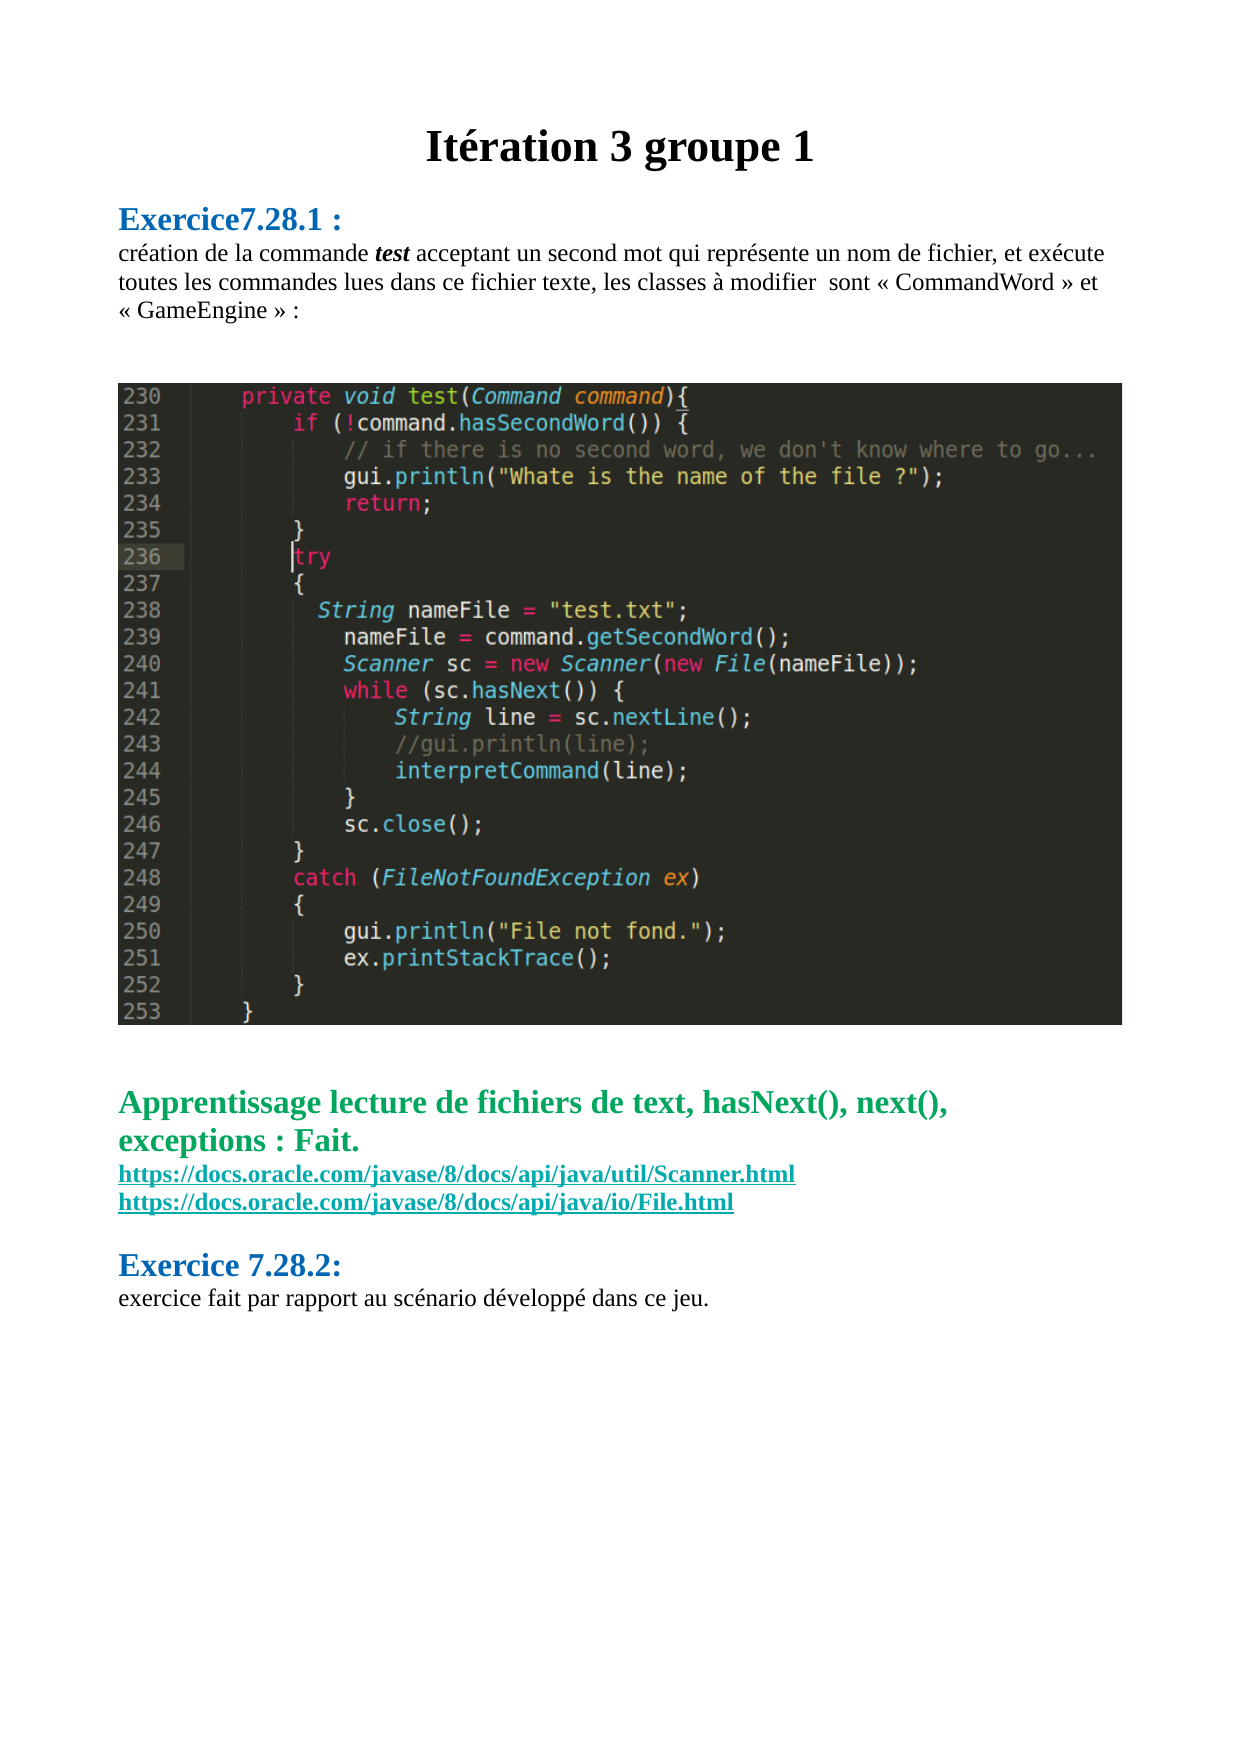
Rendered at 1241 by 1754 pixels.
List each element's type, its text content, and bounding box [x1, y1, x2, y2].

text Exercice7.28.1 : [118, 199, 1122, 238]
text création de la commande test acceptant un second mot qui représente un nom de fichier, et exécute toutes les commandes lues dans ce fichier texte, les classes à modifier sont « CommandWord » et « GameEngine » : [118, 238, 1122, 324]
text https://docs.oracle.com/javase/8/docs/api/java/util/Scanner.html [118, 1159, 1122, 1187]
text exercice fait par rapport au scénario développé dans ce jeu. [118, 1283, 1122, 1312]
text Apprentissage lecture de fichiers de text, hasNext(), next(), exceptions : Fait. [118, 1082, 1122, 1159]
picture [118, 383, 1123, 1025]
text https://docs.oracle.com/javase/8/docs/api/java/io/File.html [118, 1187, 1122, 1216]
text Itération 3 groupe 1 [118, 118, 1122, 171]
text Exercice 7.28.2: [118, 1245, 1122, 1283]
